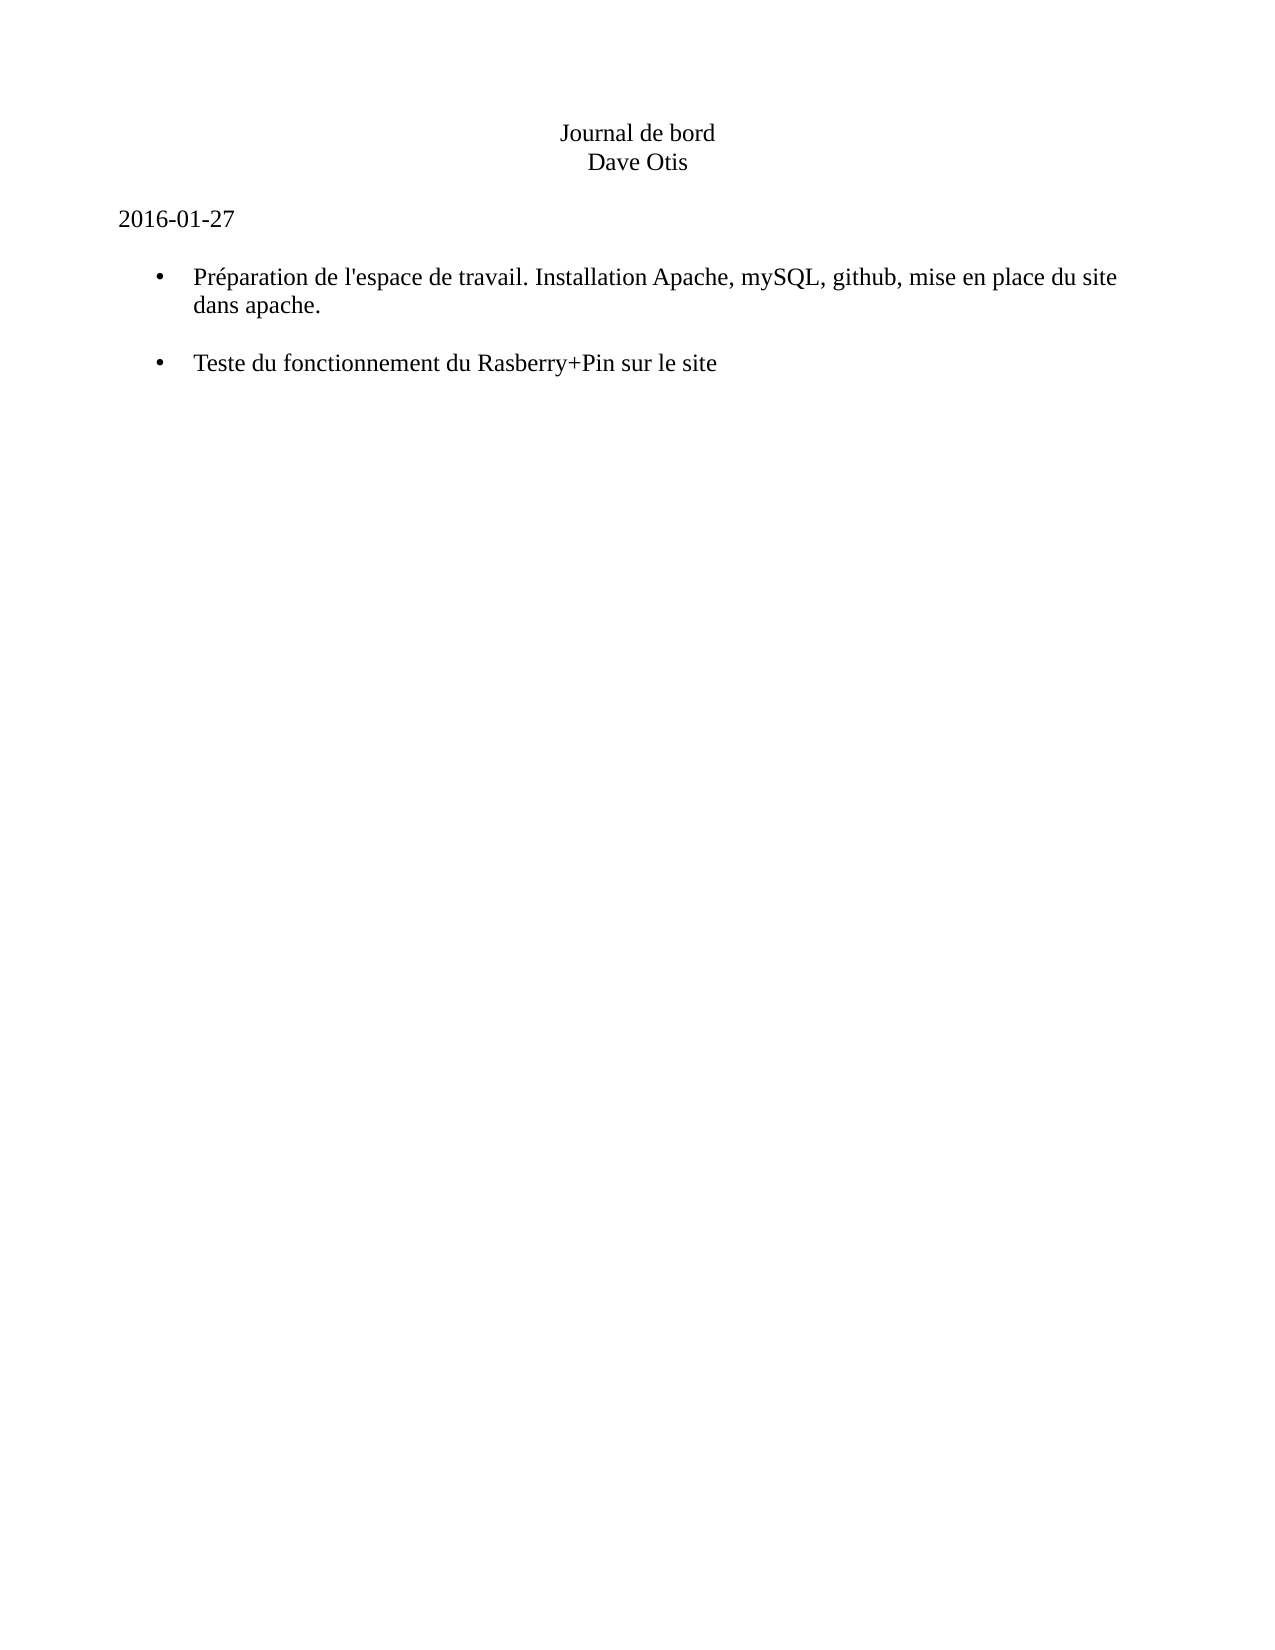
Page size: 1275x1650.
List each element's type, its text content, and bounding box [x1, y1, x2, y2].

list Teste du fonctionnement du Rasberry+Pin sur le site [156, 348, 1157, 377]
list Préparation de l'espace de travail. Installation Apache, mySQL, github, mise en place du site dans apache. [156, 262, 1157, 319]
text 2016-01-27 [118, 204, 1157, 233]
text Journal de bord [118, 118, 1157, 147]
text Dave Otis [118, 147, 1157, 176]
